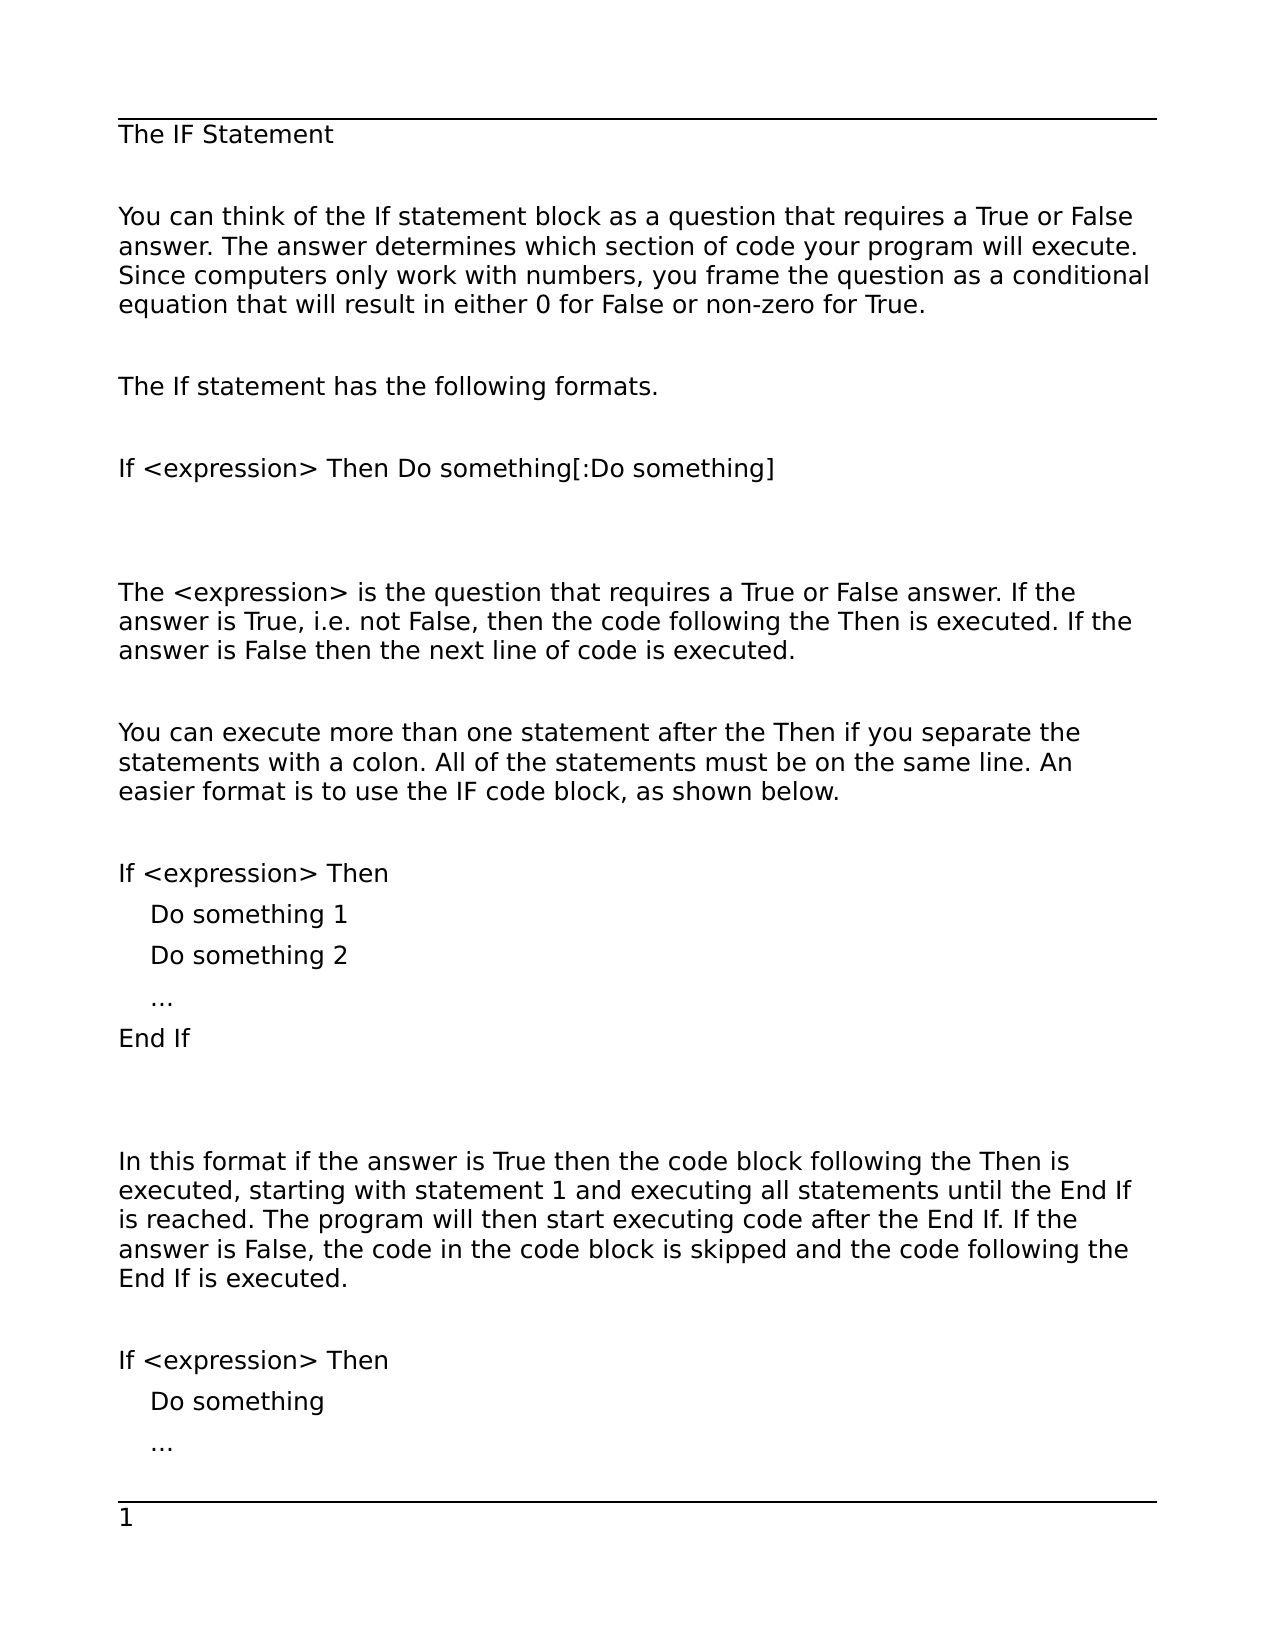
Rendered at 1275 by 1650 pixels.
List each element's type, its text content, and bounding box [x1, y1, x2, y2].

text ... [118, 1428, 1157, 1458]
text If <expression> Then [118, 859, 1157, 888]
text ... [118, 983, 1157, 1012]
text The <expression> is the question that requires a True or False answer. If the answer is True, i.e. not False, then the code following the Then is executed. If the answer is False then the next line of code is executed. [118, 578, 1157, 666]
text If <expression> Then Do something[:Do something] [118, 454, 1157, 484]
text The IF Statement [118, 120, 1157, 149]
text You can think of the If statement block as a question that requires a True or False answer. The answer determines which section of code your program will execute. Since computers only work with numbers, you frame the question as a conditional equation that will result in either 0 for False or non-zero for True. [118, 202, 1157, 319]
text Do something 2 [118, 942, 1157, 971]
text Do something 1 [118, 900, 1157, 929]
text If <expression> Then [118, 1346, 1157, 1375]
text Do something [118, 1387, 1157, 1417]
text The If statement has the following formats. [118, 372, 1157, 401]
text You can execute more than one statement after the Then if you separate the statements with a colon. All of the statements must be on the same line. An easier format is to use the IF code block, as shown below. [118, 719, 1157, 806]
text End If [118, 1024, 1157, 1053]
text In this format if the answer is True then the code block following the Then is executed, starting with statement 1 and executing all statements until the End If is reached. The program will then start executing code after the End If. If the answer is False, the code in the code block is skipped and the code following the End If is executed. [118, 1147, 1157, 1293]
